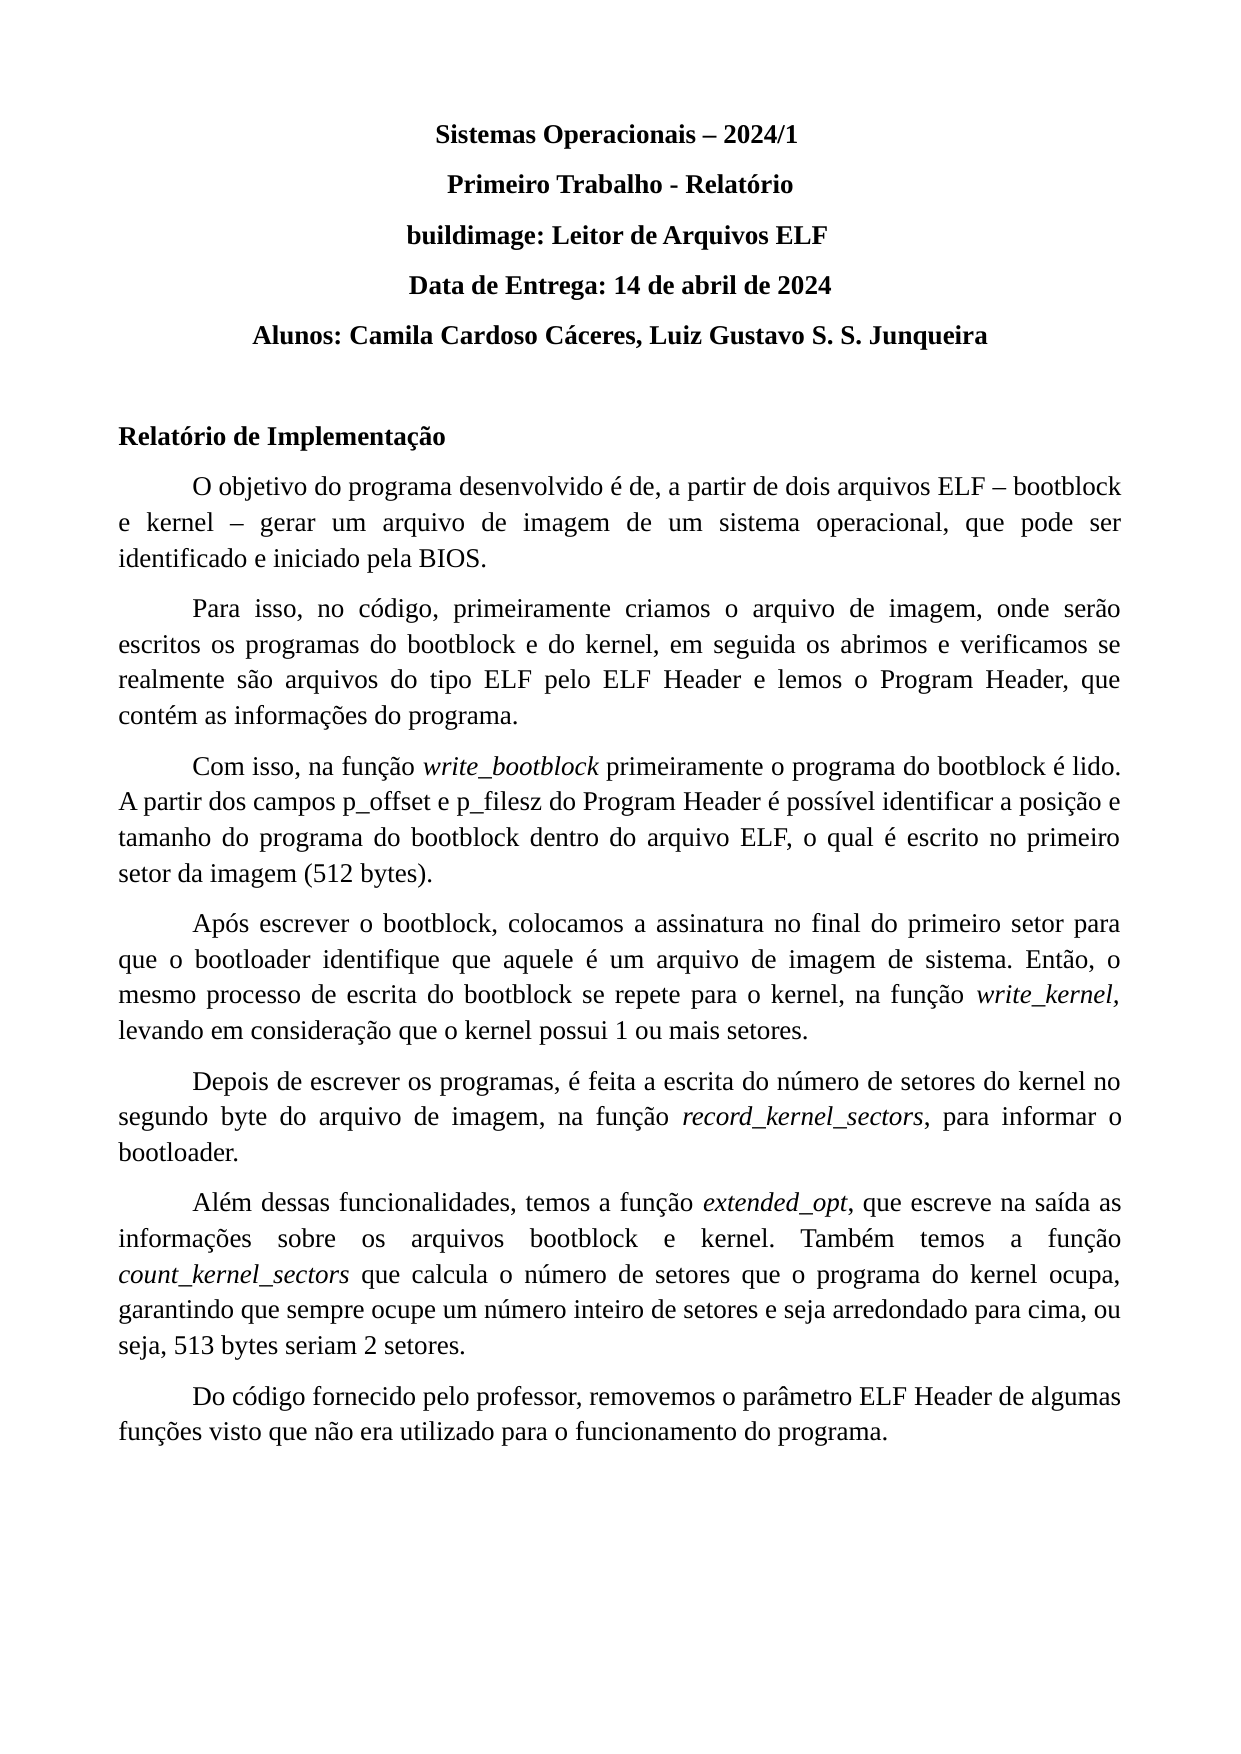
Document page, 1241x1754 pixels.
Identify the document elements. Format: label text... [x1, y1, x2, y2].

text Data de Entrega: 14 de abril de 2024 [118, 269, 1122, 300]
text Para isso, no código, primeiramente criamos o arquivo de imagem, onde serão escritos os programas do bootblock e do kernel, em seguida os abrimos e verificamos se realmente são arquivos do tipo ELF pelo ELF Header e lemos o Program Header, que contém as informações do programa. [118, 592, 1122, 730]
text Além dessas funcionalidades, temos a função extended_opt, que escreve na saída as informações sobre os arquivos bootblock e kernel. Também temos a função count_kernel_sectors que calcula o número de setores que o programa do kernel ocupa, garantindo que sempre ocupe um número inteiro de setores e seja arredondado para cima, ou seja, 513 bytes seriam 2 setores. [118, 1186, 1122, 1360]
text Com isso, na função write_bootblock primeiramente o programa do bootblock é lido. A partir dos campos p_offset e p_filesz do Program Header é possível identificar a posição e tamanho do programa do bootblock dentro do arquivo ELF, o qual é escrito no primeiro setor da imagem (512 bytes). [118, 749, 1122, 888]
text Sistemas Operacionais – 2024/1 [118, 118, 1122, 149]
text Depois de escrever os programas, é feita a escrita do número de setores do kernel no segundo byte do arquivo de imagem, na função record_kernel_sectors, para informar o bootloader. [118, 1064, 1122, 1167]
text Do código fornecido pelo professor, removemos o parâmetro ELF Header de algumas funções visto que não era utilizado para o funcionamento do programa. [118, 1379, 1122, 1446]
text buildimage: Leitor de Arquivos ELF [118, 219, 1122, 250]
text Relatório de Implementação [118, 420, 1122, 451]
text Alunos: Camila Cardoso Cáceres, Luiz Gustavo S. S. Junqueira [118, 319, 1122, 351]
text Após escrever o bootblock, colocamos a assinatura no final do primeiro setor para que o bootloader identifique que aquele é um arquivo de imagem de sistema. Então, o mesmo processo de escrita do bootblock se repete para o kernel, na função write_kernel, levando em consideração que o kernel possui 1 ou mais setores. [118, 907, 1122, 1045]
text O objetivo do programa desenvolvido é de, a partir de dois arquivos ELF – bootblock e kernel – gerar um arquivo de imagem de um sistema operacional, que pode ser identificado e iniciado pela BIOS. [118, 470, 1122, 573]
text Primeiro Trabalho - Relatório [118, 168, 1122, 199]
